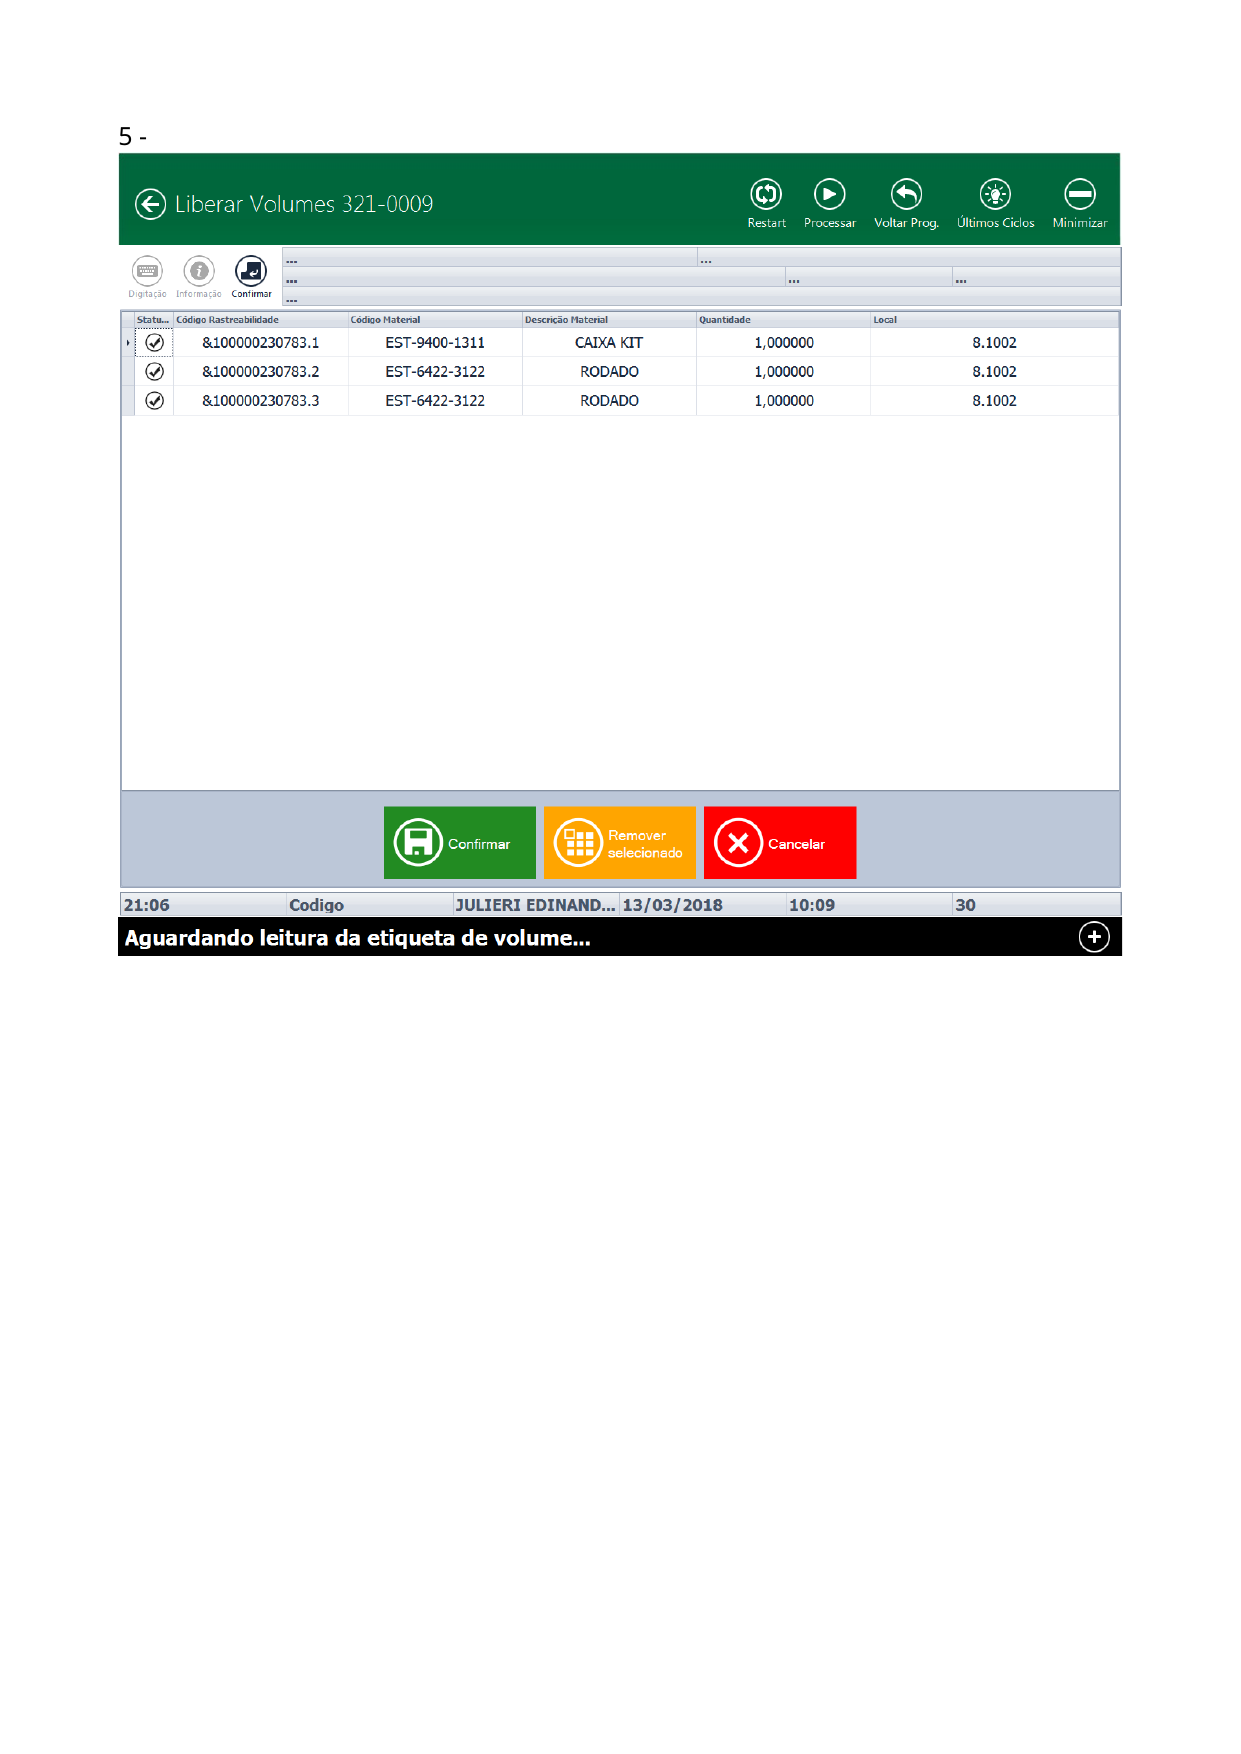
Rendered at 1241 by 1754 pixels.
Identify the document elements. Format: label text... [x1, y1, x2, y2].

text 5 - [118, 118, 1122, 152]
picture [118, 152, 1123, 956]
